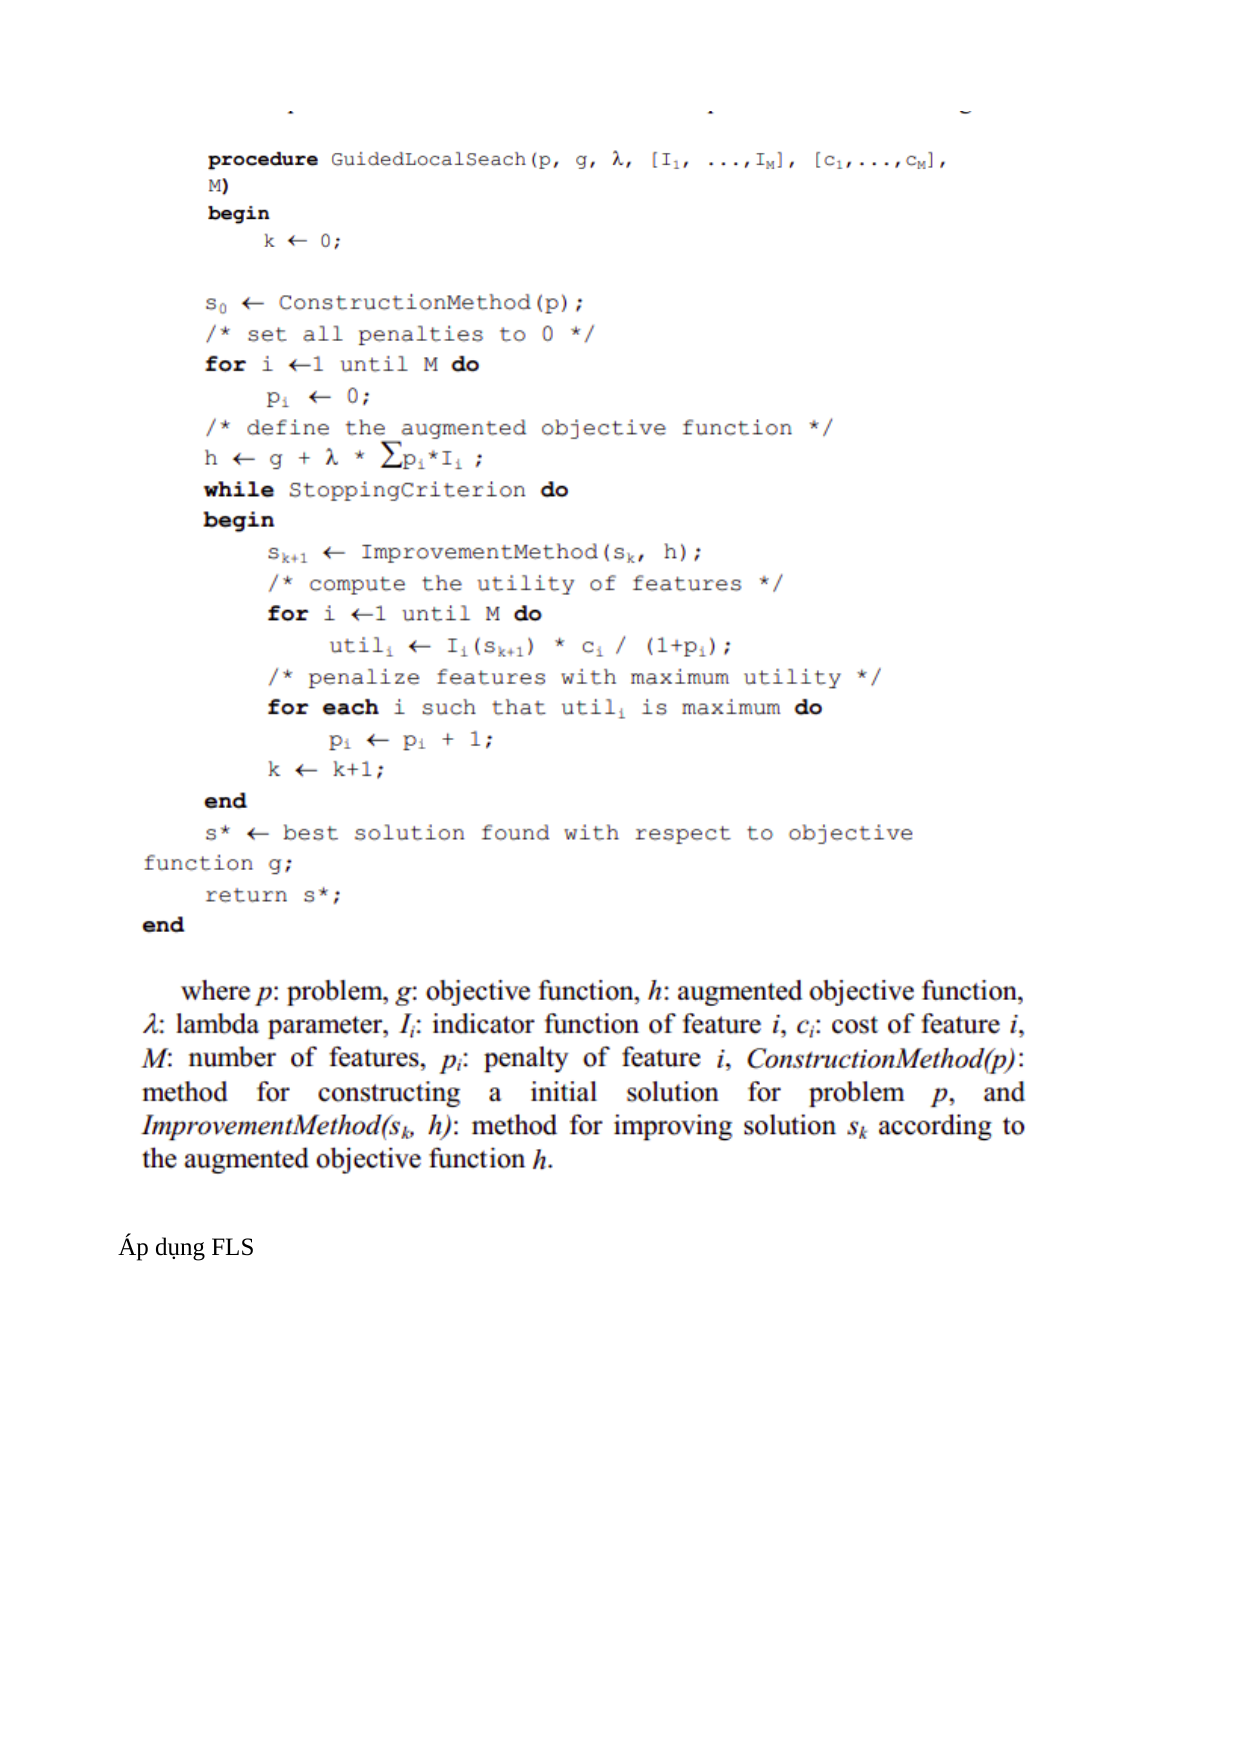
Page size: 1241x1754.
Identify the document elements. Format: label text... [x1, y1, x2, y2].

picture [92, 111, 1125, 1204]
text Áp dụng FLS [118, 1232, 1122, 1261]
